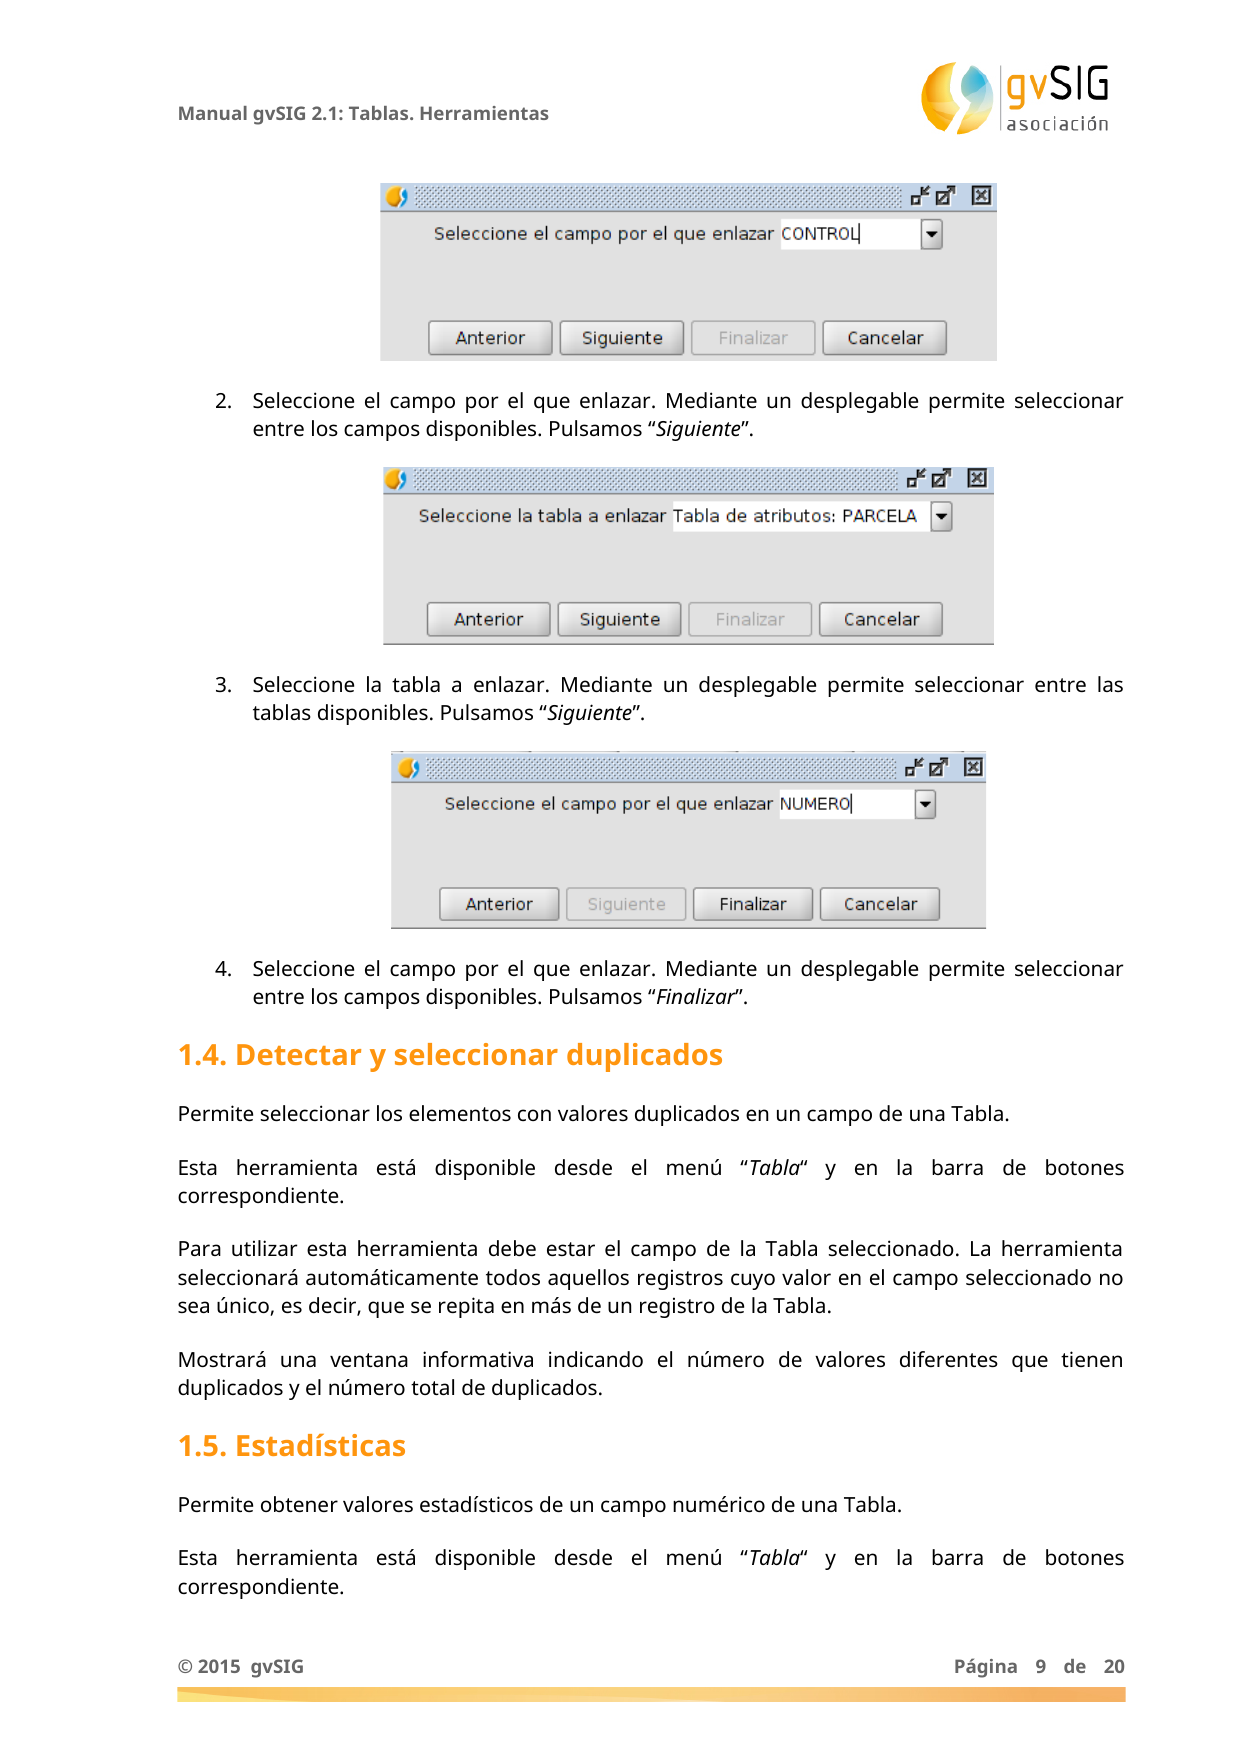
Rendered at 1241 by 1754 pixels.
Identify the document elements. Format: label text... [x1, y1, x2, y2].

subtitle 1.5. Estadísticas [177, 1425, 1125, 1465]
list Seleccione el campo por el que enlazar. Mediante un desplegable permite seleccionar entre los campos disponibles. Pulsamos “Siguiente”. [215, 386, 1125, 443]
list Seleccione el campo por el que enlazar. Mediante un desplegable permite seleccionar entre los campos disponibles. Pulsamos “Finalizar”. [215, 954, 1125, 1011]
subtitle 1.4. Detectar y seleccionar duplicados [177, 1034, 1125, 1074]
picture [380, 183, 997, 361]
text Mostrará una ventana informativa indicando el número de valores diferentes que tienen duplicados y el número total de duplicados. [177, 1345, 1125, 1402]
picture [902, 47, 1122, 148]
text Permite seleccionar los elementos con valores duplicados en un campo de una Tabla. [177, 1099, 1125, 1128]
text Esta herramienta está disponible desde el menú “Tabla“ y en la barra de botones correspondiente. [177, 1153, 1125, 1209]
picture [383, 467, 994, 645]
text Permite obtener valores estadísticos de un campo numérico de una Tabla. [177, 1490, 1125, 1518]
text Esta herramienta está disponible desde el menú “Tabla“ y en la barra de botones correspondiente. [177, 1543, 1125, 1600]
list Seleccione la tabla a enlazar. Mediante un desplegable permite seleccionar entre las tablas disponibles. Pulsamos “Siguiente”. [215, 670, 1125, 727]
picture [177, 1687, 1126, 1702]
picture [391, 751, 987, 929]
text Para utilizar esta herramienta debe estar el campo de la Tabla seleccionado. La herramienta seleccionará automáticamente todos aquellos registros cuyo valor en el campo seleccionado no sea único, es decir, que se repita en más de un registro de la Tabla. [177, 1234, 1125, 1320]
